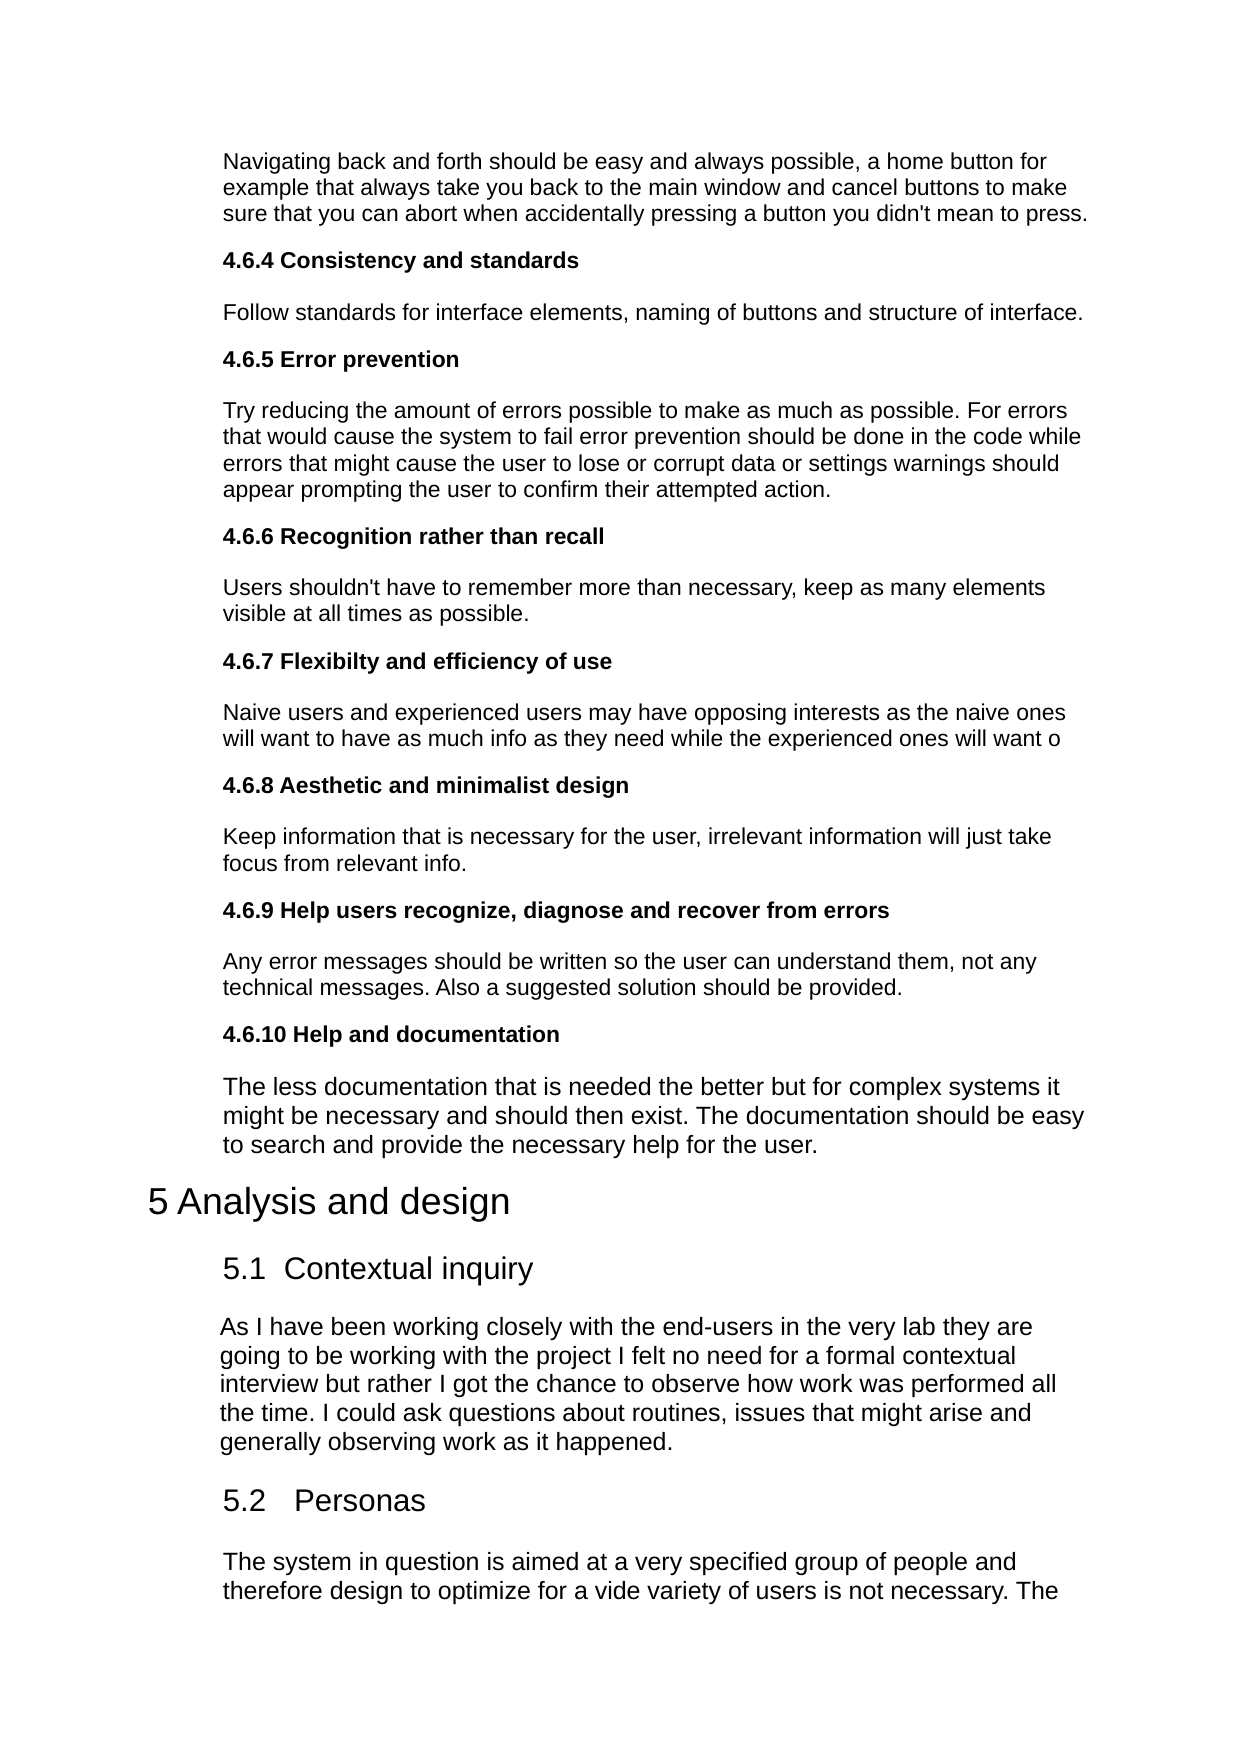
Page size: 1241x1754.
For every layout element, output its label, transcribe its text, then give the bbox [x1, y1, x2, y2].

list 4.6.4 Consistency and standards [185, 247, 1093, 274]
list Any error messages should be written so the user can understand them, not any technical messages. Also a suggested solution should be provided. [185, 948, 1093, 1001]
list Contextual inquiry [223, 1250, 1093, 1286]
list 4.6.5 Error prevention [185, 346, 1093, 372]
text 5 Analysis and design [148, 1179, 1093, 1223]
list Personas [223, 1477, 1093, 1520]
list 4.6.6 Recognition rather than recall [185, 523, 1093, 549]
list As I have been working closely with the end-users in the very lab they are going to be working with the project I felt no need for a formal contextual interview but rather I got the chance to observe how work was performed all the time. I could ask questions about routines, issues that might arise and generally observing work as it happened. [182, 1312, 1093, 1456]
list 4.6.8 Aesthetic and minimalist design [185, 772, 1093, 798]
list 4.6.9 Help users recognize, diagnose and recover from errors [185, 897, 1093, 923]
list 4.6.7 Flexibilty and efficiency of use [185, 648, 1093, 674]
list 4.6.10 Help and documentation [185, 1021, 1093, 1048]
list Try reducing the amount of errors possible to make as much as possible. For errors that would cause the system to fail error prevention should be done in the code while errors that might cause the user to lose or corrupt data or settings warnings should appear prompting the user to confirm their attempted action. [185, 397, 1093, 502]
list The system in question is aimed at a very specified group of people and therefore design to optimize for a vide variety of users is not necessary. The [185, 1547, 1093, 1604]
list Naive users and experienced users may have opposing interests as the naive ones will want to have as much info as they need while the experienced ones will want o [185, 699, 1093, 751]
list Follow standards for interface elements, naming of buttons and structure of interface. [185, 298, 1093, 325]
list Keep information that is necessary for the user, irrelevant information will just take focus from relevant info. [185, 823, 1093, 876]
list The less documentation that is needed the better but for complex systems it might be necessary and should then exist. The documentation should be easy to search and provide the necessary help for the user. [185, 1072, 1093, 1159]
list Navigating back and forth should be easy and always possible, a home button for example that always take you back to the main window and cancel buttons to make sure that you can abort when accidentally pressing a button you didn't mean to press. [185, 148, 1093, 227]
list Users shouldn't have to remember more than necessary, keep as many elements visible at all times as possible. [185, 574, 1093, 627]
